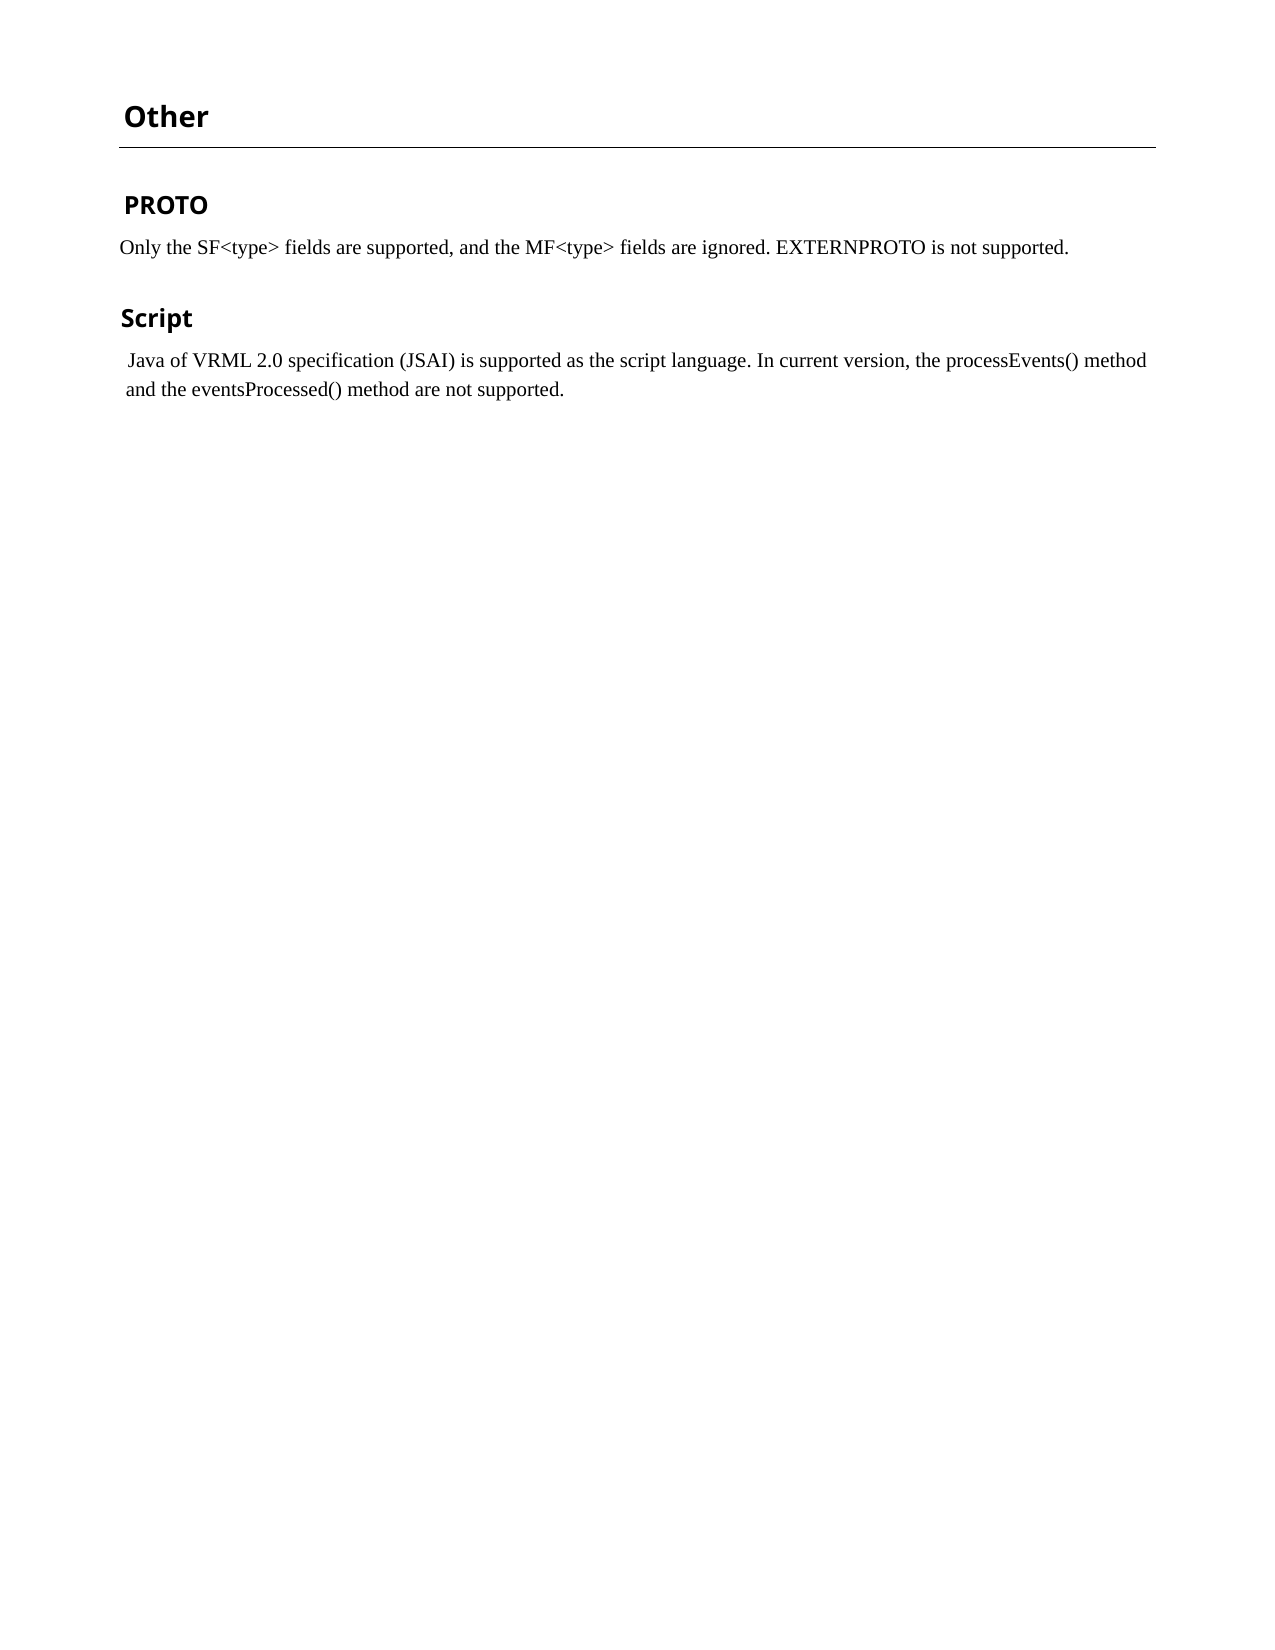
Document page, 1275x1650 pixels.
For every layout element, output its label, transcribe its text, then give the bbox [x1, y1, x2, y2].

subtitle Other [119, 88, 1156, 147]
text Only the SF<type> fields are supported, and the MF<type> fields are ignored. EXTERNPROTO is not supported. [119, 233, 1156, 261]
subtitle Script [119, 290, 1156, 346]
text Java of VRML 2.0 specification (JSAI) is supported as the script language. In current version, the processEvents() method and the eventsProcessed() method are not supported. [119, 346, 1156, 403]
subtitle PROTO [119, 176, 1156, 233]
